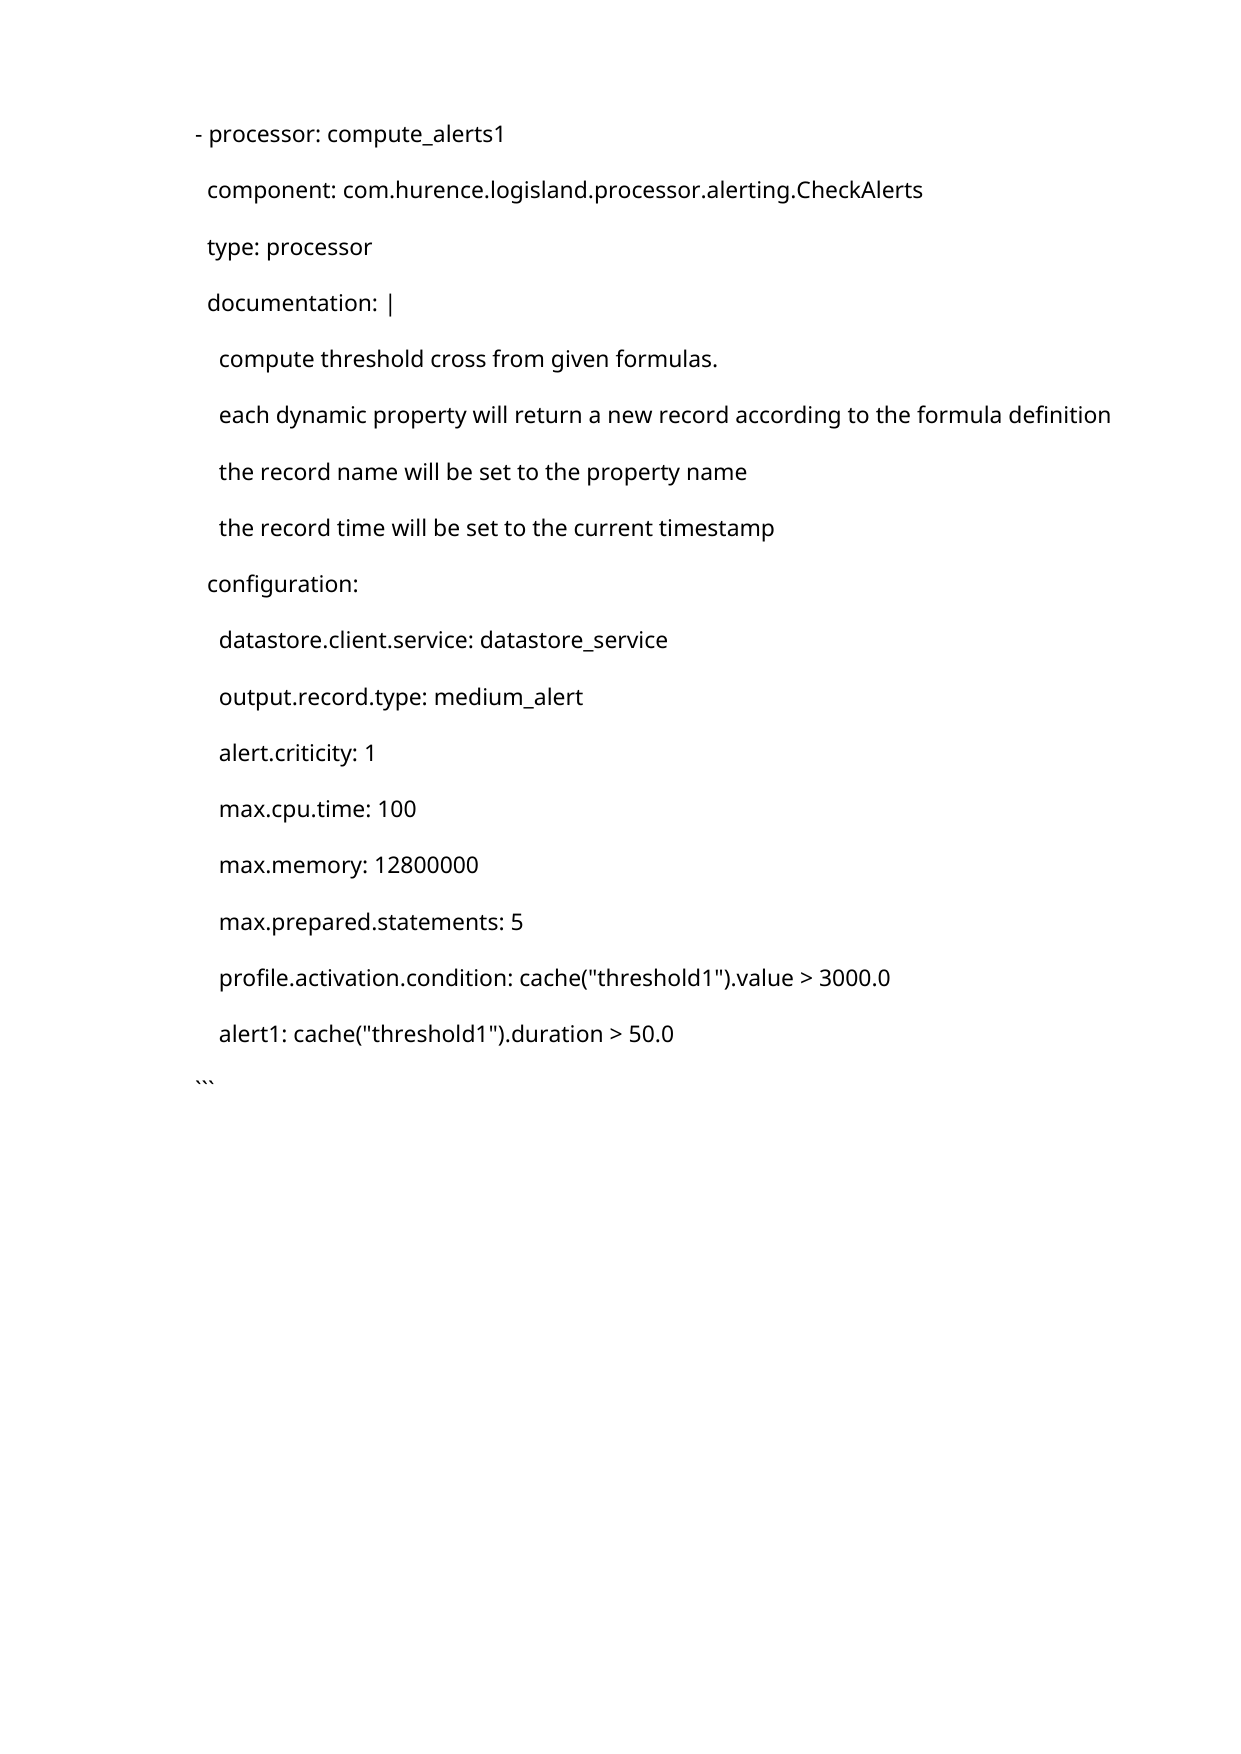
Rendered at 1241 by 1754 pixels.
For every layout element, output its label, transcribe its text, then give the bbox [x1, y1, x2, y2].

text the record name will be set to the property name [195, 456, 1122, 487]
text max.cpu.time: 100 [195, 793, 1122, 824]
text type: processor [195, 231, 1122, 262]
text datastore.client.service: datastore_service [195, 624, 1122, 656]
text the record time will be set to the current timestamp [195, 512, 1122, 543]
text each dynamic property will return a new record according to the formula definition [195, 399, 1122, 431]
text configuration: [195, 568, 1122, 599]
text - processor: compute_alerts1 [195, 118, 1122, 149]
text alert1: cache("threshold1").duration > 50.0 [195, 1018, 1122, 1049]
text ``` [195, 1074, 1122, 1106]
text documentation: | [195, 287, 1122, 318]
text max.memory: 12800000 [195, 849, 1122, 881]
text max.prepared.statements: 5 [195, 906, 1122, 937]
text profile.activation.condition: cache("threshold1").value > 3000.0 [195, 962, 1122, 993]
text alert.criticity: 1 [195, 737, 1122, 768]
text compute threshold cross from given formulas. [195, 343, 1122, 374]
text component: com.hurence.logisland.processor.alerting.CheckAlerts [195, 174, 1122, 206]
text output.record.type: medium_alert [195, 681, 1122, 712]
